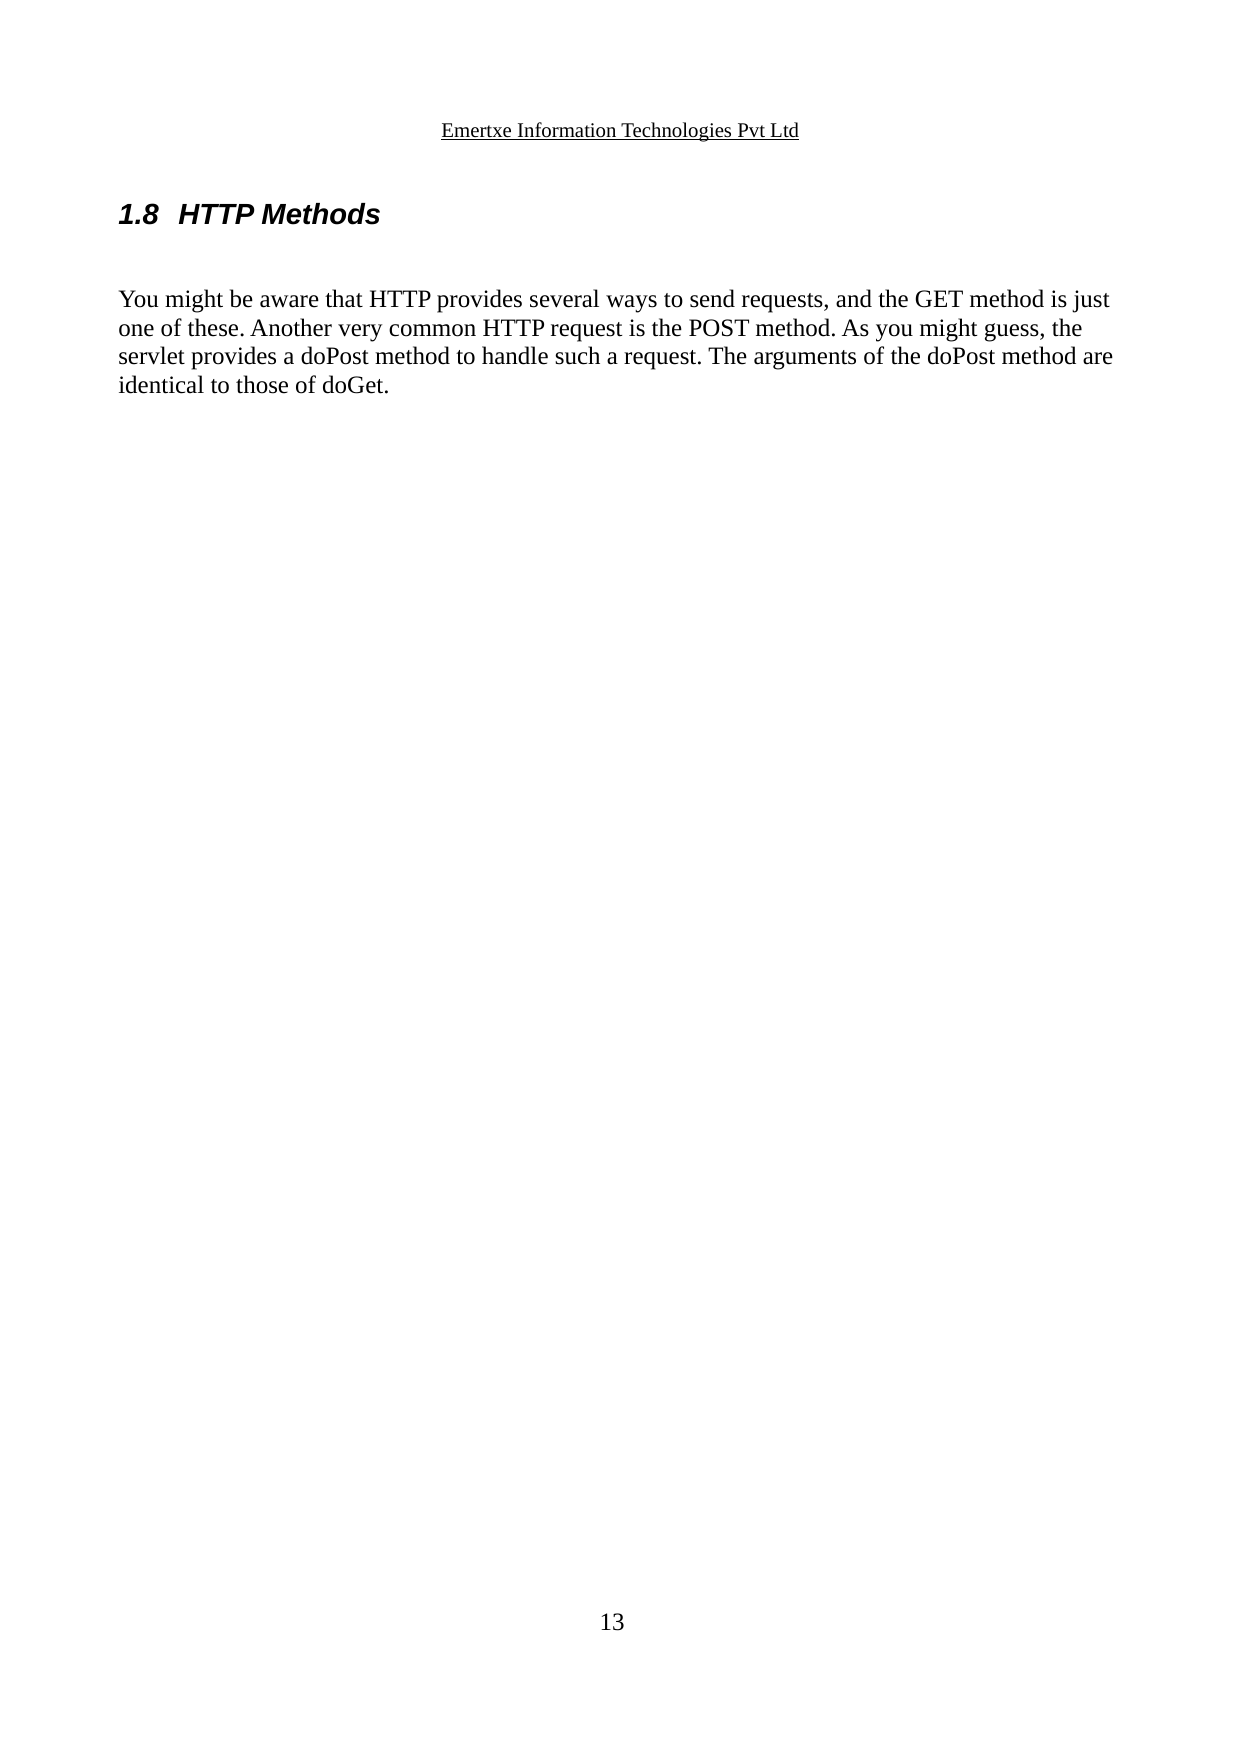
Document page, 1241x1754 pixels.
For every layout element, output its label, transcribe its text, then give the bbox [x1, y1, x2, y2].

subtitle HTTP Methods [118, 197, 1122, 230]
text You might be aware that HTTP provides several ways to send requests, and the GET method is just one of these. Another very common HTTP request is the POST method. As you might guess, the servlet provides a doPost method to handle such a request. The arguments of the doPost method are identical to those of doGet. [118, 284, 1122, 399]
